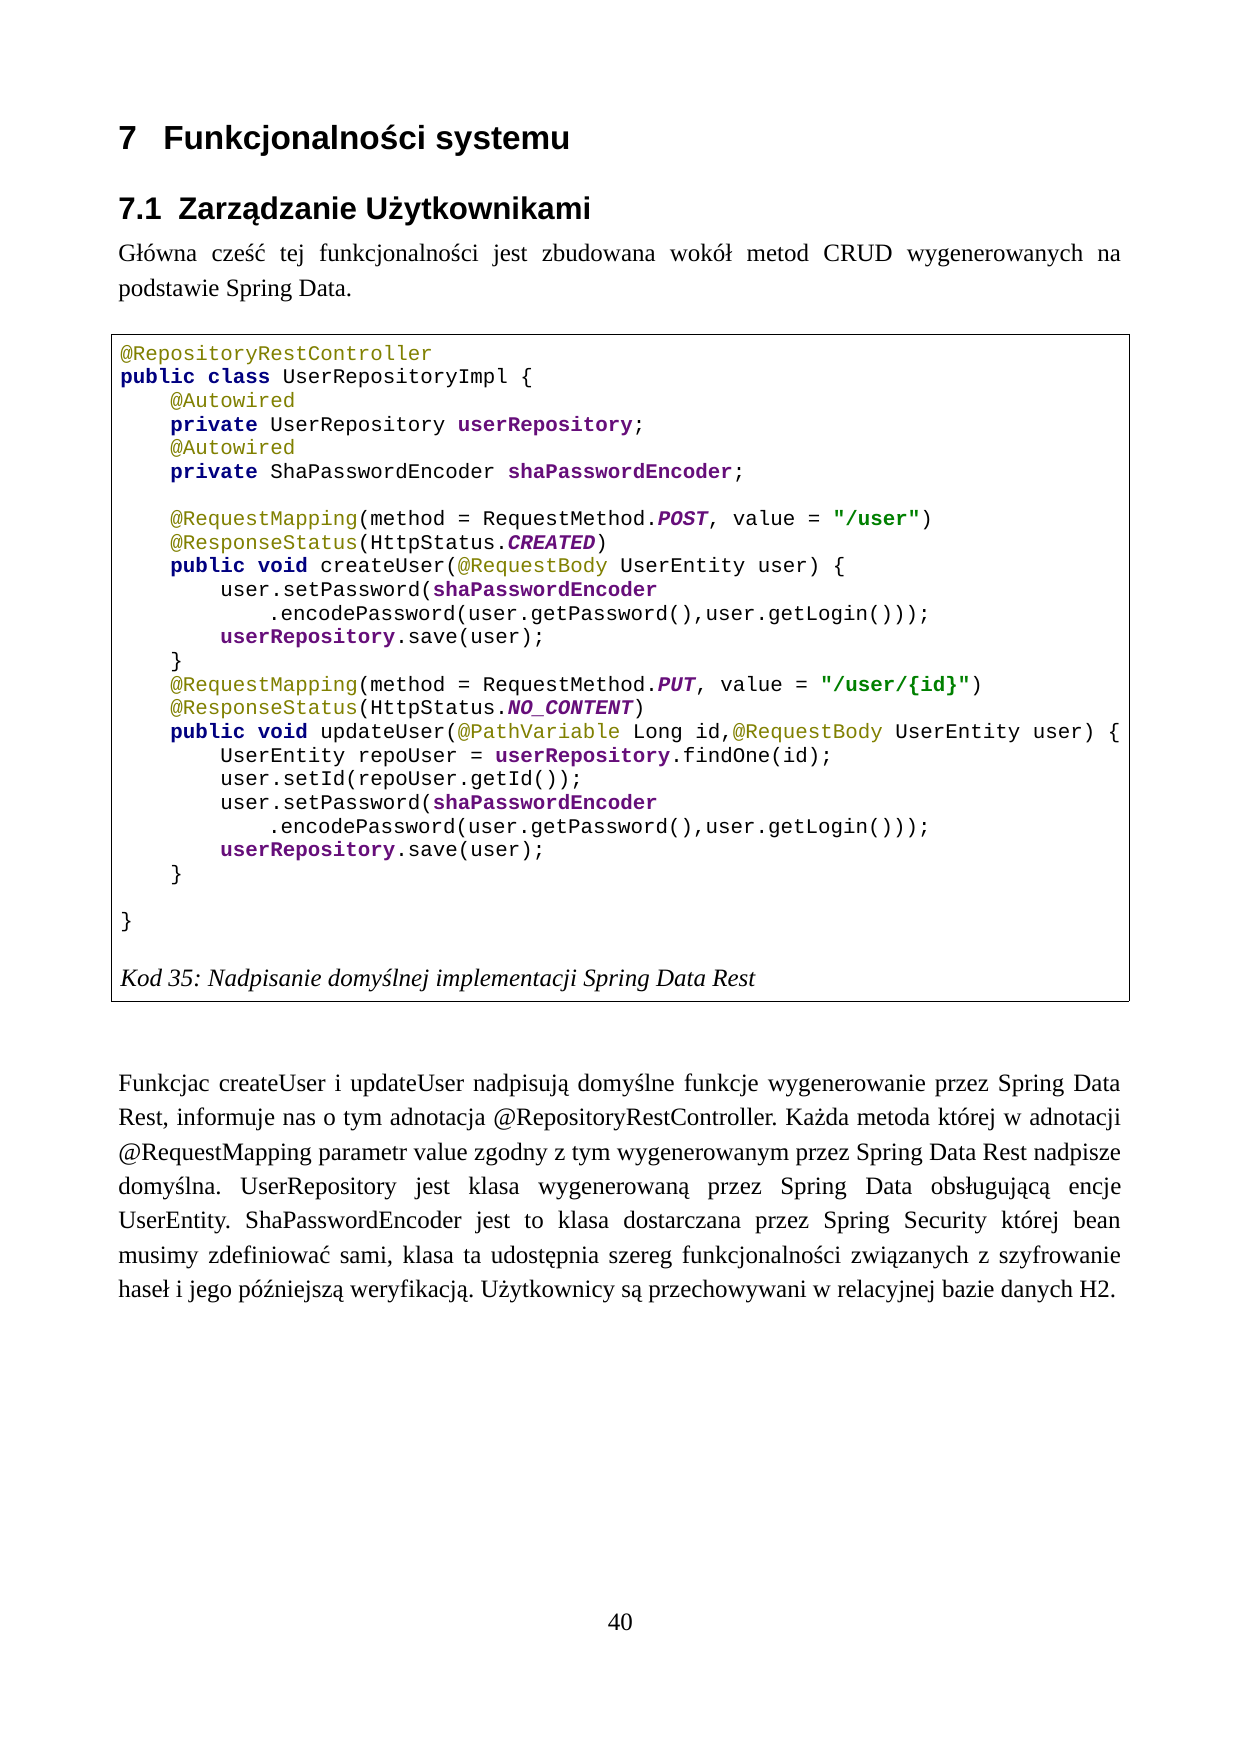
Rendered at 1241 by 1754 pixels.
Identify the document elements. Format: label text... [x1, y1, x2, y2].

text private ShaPasswordEncoder shaPasswordEncoder; [120, 461, 1120, 484]
text public void createUser(@RequestBody UserEntity user) { [120, 556, 1120, 579]
text Główna cześć tej funkcjonalności jest zbudowana wokół metod CRUD wygenerowanych na podstawie Spring Data. [118, 238, 1122, 302]
text .encodePassword(user.getPassword(),user.getLogin())); [120, 816, 1120, 839]
text @ResponseStatus(HttpStatus.CREATED) [120, 532, 1120, 556]
text @Autowired [120, 390, 1120, 414]
subtitle Zarządzanie Użytkownikami [118, 190, 1122, 226]
text private UserRepository userRepository; [120, 414, 1120, 437]
text Funkcjac createUser i updateUser nadpisują domyślne funkcje wygenerowanie przez Spring Data Rest, informuje nas o tym adnotacja @RepositoryRestController. Każda metoda której w adnotacji @RequestMapping parametr value zgodny z tym wygenerowanym przez Spring Data Rest nadpisze domyślna. UserRepository jest klasa wygenerowaną przez Spring Data obsługującą encje UserEntity. ShaPasswordEncoder jest to klasa dostarczana przez Spring Security której bean musimy zdefiniować sami, klasa ta udostępnia szereg funkcjonalności związanych z szyfrowanie haseł i jego późniejszą weryfikacją. Użytkownicy są przechowywani w relacyjnej bazie danych H2. [118, 1068, 1122, 1303]
text public class UserRepositoryImpl { [120, 366, 1120, 390]
text } [120, 910, 1120, 934]
text @RequestMapping(method = RequestMethod.PUT, value = "/user/{id}") [120, 674, 1120, 697]
text Kod 35: Nadpisanie domyślnej implementacji Spring Data Rest [120, 963, 1120, 992]
text public void updateUser(@PathVariable Long id,@RequestBody UserEntity user) { [120, 721, 1120, 745]
text @RequestMapping(method = RequestMethod.POST, value = "/user") [120, 508, 1120, 532]
text @ResponseStatus(HttpStatus.NO_CONTENT) [120, 697, 1120, 721]
text userRepository.save(user); [120, 839, 1120, 863]
text .encodePassword(user.getPassword(),user.getLogin())); [120, 603, 1120, 626]
text user.setPassword(shaPasswordEncoder [120, 579, 1120, 603]
text user.setId(repoUser.getId()); [120, 768, 1120, 792]
subtitle Funkcjonalności systemu [118, 118, 1122, 157]
text } [120, 650, 1120, 674]
text } [120, 863, 1120, 887]
text user.setPassword(shaPasswordEncoder [120, 792, 1120, 816]
text userRepository.save(user); [120, 626, 1120, 650]
text @RepositoryRestController [120, 343, 1120, 366]
text UserEntity repoUser = userRepository.findOne(id); [120, 745, 1120, 768]
text @Autowired [120, 437, 1120, 461]
